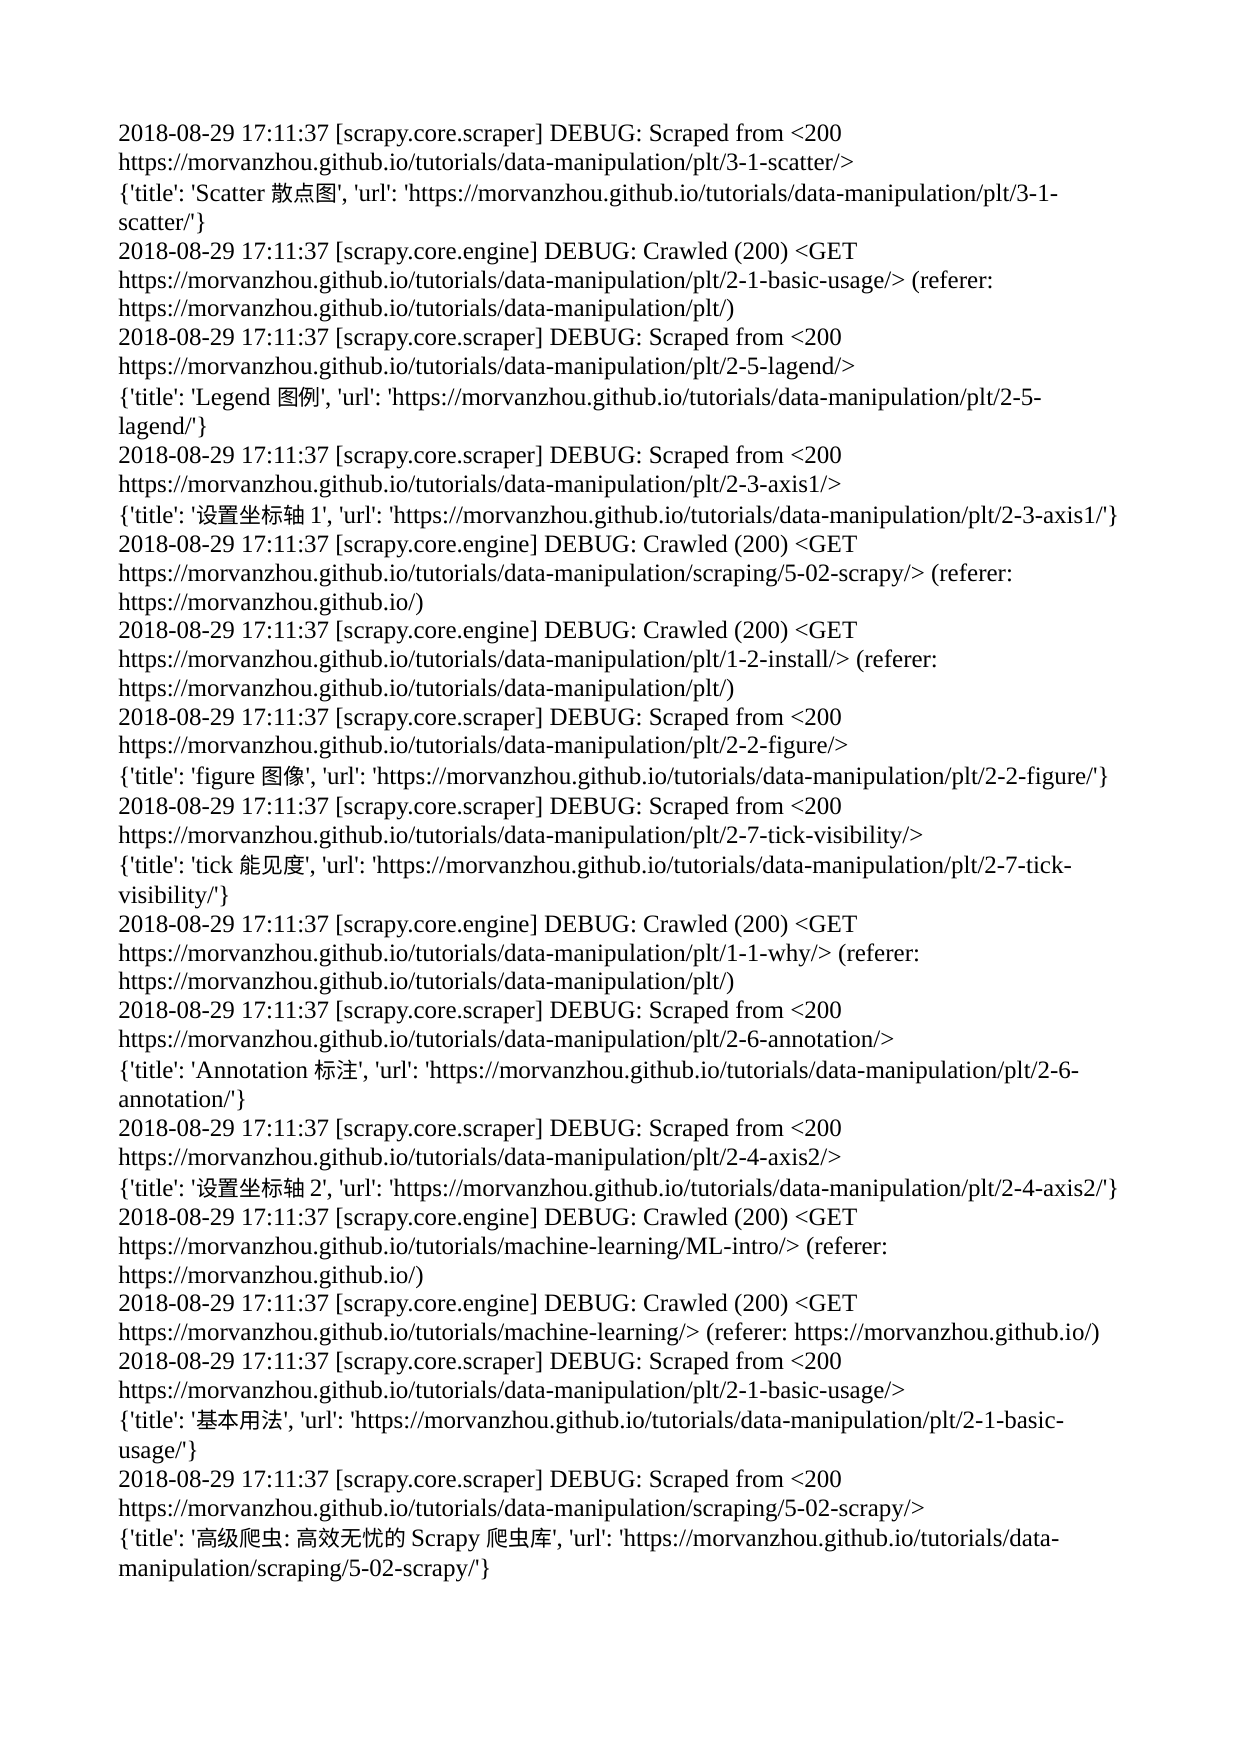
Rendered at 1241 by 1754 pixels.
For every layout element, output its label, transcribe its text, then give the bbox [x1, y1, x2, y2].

text 2018-08-29 17:11:37 [scrapy.core.scraper] DEBUG: Scraped from <200 https://morvanzhou.github.io/tutorials/data-manipulation/plt/2-5-lagend/> [118, 322, 1122, 380]
text 2018-08-29 17:11:37 [scrapy.core.engine] DEBUG: Crawled (200) <GET https://morvanzhou.github.io/tutorials/data-manipulation/scraping/5-02-scrapy/> (referer: https://morvanzhou.github.io/) [118, 529, 1122, 616]
text 2018-08-29 17:11:37 [scrapy.core.engine] DEBUG: Crawled (200) <GET https://morvanzhou.github.io/tutorials/machine-learning/> (referer: https://morvanzhou.github.io/) [118, 1288, 1122, 1346]
text {'title': 'tick 能见度', 'url': 'https://morvanzhou.github.io/tutorials/data-manipulation/plt/2-7-tick-visibility/'} [118, 848, 1122, 909]
text {'title': '设置坐标轴2', 'url': 'https://morvanzhou.github.io/tutorials/data-manipulation/plt/2-4-axis2/'} [118, 1171, 1122, 1202]
text {'title': 'figure 图像', 'url': 'https://morvanzhou.github.io/tutorials/data-manipulation/plt/2-2-figure/'} [118, 759, 1122, 791]
text 2018-08-29 17:11:37 [scrapy.core.engine] DEBUG: Crawled (200) <GET https://morvanzhou.github.io/tutorials/data-manipulation/plt/1-1-why/> (referer: https://morvanzhou.github.io/tutorials/data-manipulation/plt/) [118, 909, 1122, 995]
text {'title': '高级爬虫: 高效无忧的 Scrapy 爬虫库', 'url': 'https://morvanzhou.github.io/tutorials/data-manipulation/scraping/5-02-scrapy/'} [118, 1521, 1122, 1582]
text 2018-08-29 17:11:37 [scrapy.core.engine] DEBUG: Crawled (200) <GET https://morvanzhou.github.io/tutorials/data-manipulation/plt/2-1-basic-usage/> (referer: https://morvanzhou.github.io/tutorials/data-manipulation/plt/) [118, 236, 1122, 322]
text 2018-08-29 17:11:37 [scrapy.core.scraper] DEBUG: Scraped from <200 https://morvanzhou.github.io/tutorials/data-manipulation/plt/2-2-figure/> [118, 702, 1122, 759]
text 2018-08-29 17:11:37 [scrapy.core.engine] DEBUG: Crawled (200) <GET https://morvanzhou.github.io/tutorials/data-manipulation/plt/1-2-install/> (referer: https://morvanzhou.github.io/tutorials/data-manipulation/plt/) [118, 616, 1122, 702]
text {'title': '设置坐标轴1', 'url': 'https://morvanzhou.github.io/tutorials/data-manipulation/plt/2-3-axis1/'} [118, 498, 1122, 529]
text 2018-08-29 17:11:37 [scrapy.core.engine] DEBUG: Crawled (200) <GET https://morvanzhou.github.io/tutorials/machine-learning/ML-intro/> (referer: https://morvanzhou.github.io/) [118, 1202, 1122, 1288]
text 2018-08-29 17:11:37 [scrapy.core.scraper] DEBUG: Scraped from <200 https://morvanzhou.github.io/tutorials/data-manipulation/plt/3-1-scatter/> [118, 118, 1122, 176]
text 2018-08-29 17:11:37 [scrapy.core.scraper] DEBUG: Scraped from <200 https://morvanzhou.github.io/tutorials/data-manipulation/plt/2-6-annotation/> [118, 995, 1122, 1053]
text {'title': 'Legend 图例', 'url': 'https://morvanzhou.github.io/tutorials/data-manipulation/plt/2-5-lagend/'} [118, 380, 1122, 440]
text 2018-08-29 17:11:37 [scrapy.core.scraper] DEBUG: Scraped from <200 https://morvanzhou.github.io/tutorials/data-manipulation/plt/2-7-tick-visibility/> [118, 791, 1122, 848]
text 2018-08-29 17:11:37 [scrapy.core.scraper] DEBUG: Scraped from <200 https://morvanzhou.github.io/tutorials/data-manipulation/plt/2-1-basic-usage/> [118, 1346, 1122, 1403]
text 2018-08-29 17:11:37 [scrapy.core.scraper] DEBUG: Scraped from <200 https://morvanzhou.github.io/tutorials/data-manipulation/plt/2-4-axis2/> [118, 1113, 1122, 1171]
text {'title': 'Scatter 散点图', 'url': 'https://morvanzhou.github.io/tutorials/data-manipulation/plt/3-1-scatter/'} [118, 176, 1122, 236]
text 2018-08-29 17:11:37 [scrapy.core.scraper] DEBUG: Scraped from <200 https://morvanzhou.github.io/tutorials/data-manipulation/plt/2-3-axis1/> [118, 440, 1122, 498]
text 2018-08-29 17:11:37 [scrapy.core.scraper] DEBUG: Scraped from <200 https://morvanzhou.github.io/tutorials/data-manipulation/scraping/5-02-scrapy/> [118, 1464, 1122, 1521]
text {'title': 'Annotation 标注', 'url': 'https://morvanzhou.github.io/tutorials/data-manipulation/plt/2-6-annotation/'} [118, 1053, 1122, 1113]
text {'title': '基本用法', 'url': 'https://morvanzhou.github.io/tutorials/data-manipulation/plt/2-1-basic-usage/'} [118, 1403, 1122, 1464]
